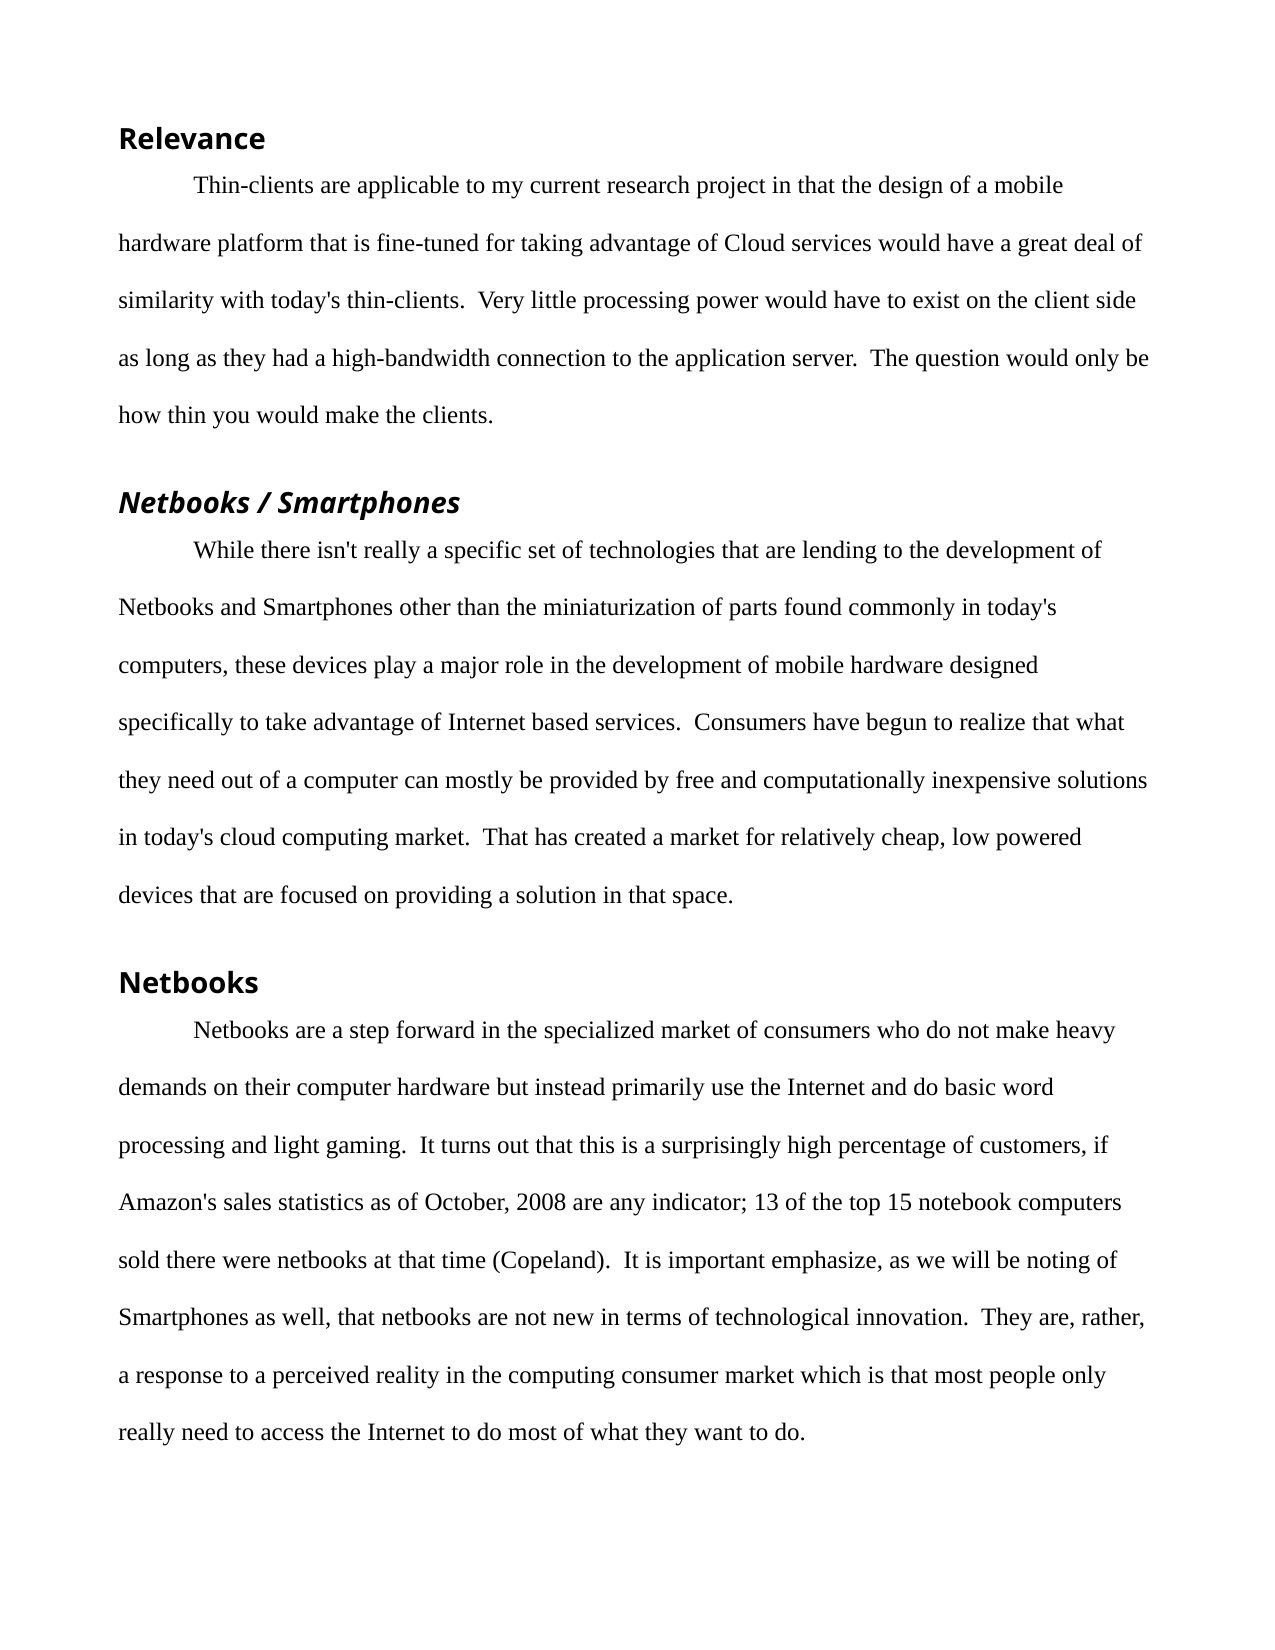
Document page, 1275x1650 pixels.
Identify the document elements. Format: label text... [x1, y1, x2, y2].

text While there isn't really a specific set of technologies that are lending to the development of Netbooks and Smartphones other than the miniaturization of parts found commonly in today's computers, these devices play a major role in the development of mobile hardware designed specifically to take advantage of Internet based services. Consumers have begun to realize that what they need out of a computer can mostly be provided by free and computationally inexpensive solutions in today's cloud computing market. That has created a market for relatively cheap, low powered devices that are focused on providing a solution in that space. [118, 535, 1157, 909]
text Thin-clients are applicable to my current research project in that the design of a mobile hardware platform that is fine-tuned for taking advantage of Cloud services would have a great deal of similarity with today's thin-clients. Very little processing power would have to exist on the client side as long as they had a high-bandwidth connection to the application server. The question would only be how thin you would make the clients. [118, 170, 1157, 429]
subtitle Netbooks [118, 962, 1157, 1002]
subtitle Relevance [118, 118, 1157, 158]
subtitle Netbooks / Smartphones [118, 483, 1157, 522]
text Netbooks are a step forward in the specialized market of consumers who do not make heavy demands on their computer hardware but instead primarily use the Internet and do basic word processing and light gaming. It turns out that this is a surprisingly high percentage of customers, if Amazon's sales statistics as of October, 2008 are any indicator; 13 of the top 15 notebook computers sold there were netbooks at that time (Copeland). It is important emphasize, as we will be noting of Smartphones as well, that netbooks are not new in terms of technological innovation. They are, rather, a response to a perceived reality in the computing consumer market which is that most people only really need to access the Internet to do most of what they want to do. [118, 1015, 1157, 1446]
